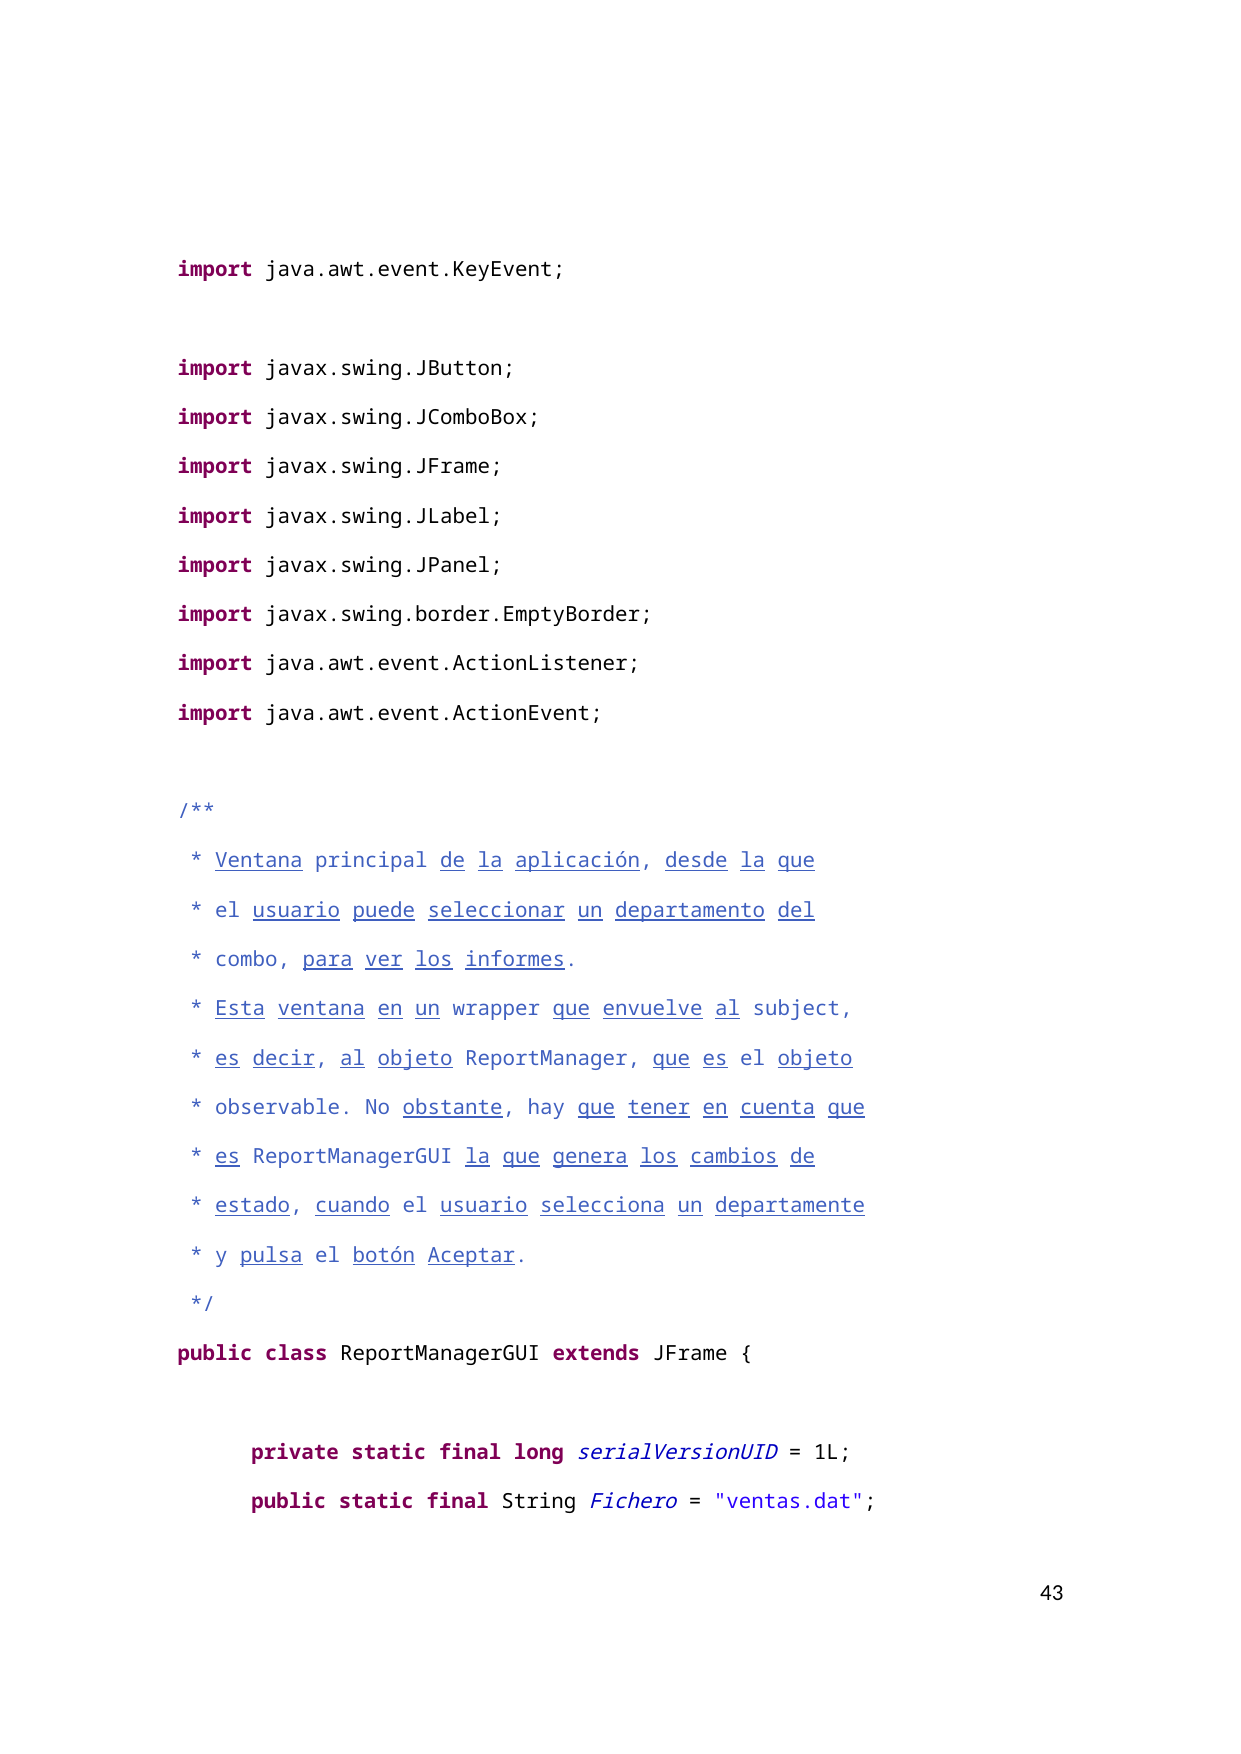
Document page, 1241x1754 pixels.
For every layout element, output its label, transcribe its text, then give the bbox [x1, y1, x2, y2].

text import java.awt.event.KeyEvent; [177, 254, 1063, 283]
text * el usuario puede seleccionar un departamento del [177, 895, 1063, 923]
text * y pulsa el botón Aceptar. [177, 1240, 1063, 1268]
text /** [177, 796, 1063, 825]
text import java.awt.event.ActionListener; [177, 648, 1063, 677]
text import javax.swing.border.EmptyBorder; [177, 599, 1063, 628]
text * estado, cuando el usuario selecciona un departamente [177, 1191, 1063, 1219]
text * combo, para ver los informes. [177, 944, 1063, 973]
text import javax.swing.JLabel; [177, 501, 1063, 529]
text */ [177, 1289, 1063, 1317]
text import java.awt.event.ActionEvent; [177, 698, 1063, 726]
text import javax.swing.JButton; [177, 353, 1063, 381]
text * es decir, al objeto ReportManager, que es el objeto [177, 1043, 1063, 1071]
text * observable. No obstante, hay que tener en cuenta que [177, 1092, 1063, 1120]
text import javax.swing.JPanel; [177, 550, 1063, 578]
text public static final String Fichero = "ventas.dat"; [177, 1486, 1063, 1514]
text * Esta ventana en un wrapper que envuelve al subject, [177, 993, 1063, 1022]
text * Ventana principal de la aplicación, desde la que [177, 846, 1063, 874]
text import javax.swing.JComboBox; [177, 402, 1063, 431]
text import javax.swing.JFrame; [177, 451, 1063, 480]
text private static final long serialVersionUID = 1L; [177, 1437, 1063, 1465]
text public class ReportManagerGUI extends JFrame { [177, 1338, 1063, 1367]
text * es ReportManagerGUI la que genera los cambios de [177, 1141, 1063, 1170]
